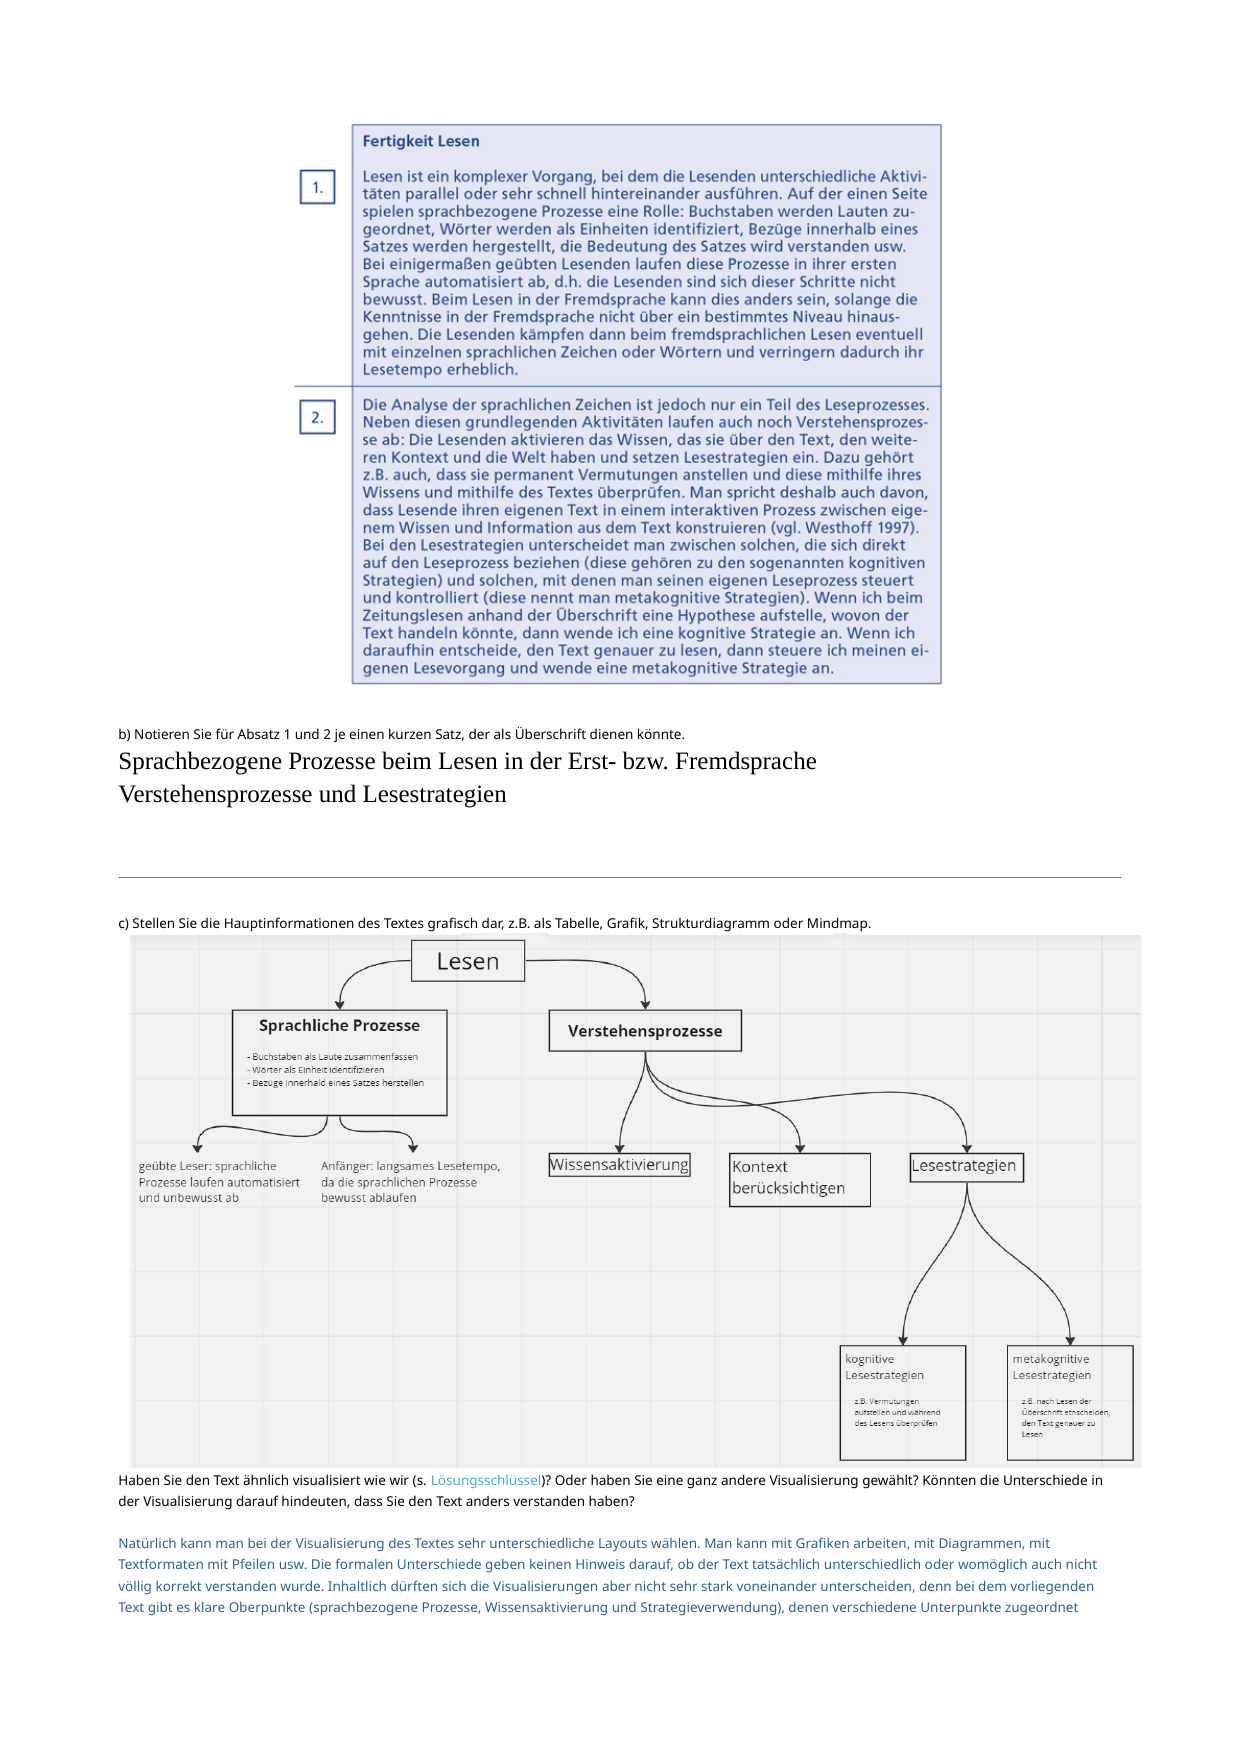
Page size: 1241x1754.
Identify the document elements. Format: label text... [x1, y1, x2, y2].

text b) Notieren Sie für Absatz 1 und 2 je einen kurzen Satz, der als Überschrift dienen könnte. [118, 725, 1122, 744]
text Natürlich kann man bei der Visualisierung des Textes sehr unterschiedliche Layouts wählen. Man kann mit Grafiken arbeiten, mit Diagrammen, mit Textformaten mit Pfeilen usw. Die formalen Unterschiede geben keinen Hinweis darauf, ob der Text tatsächlich unterschiedlich oder womöglich auch nicht völlig korrekt verstanden wurde. Inhaltlich dürften sich die Visualisierungen aber nicht sehr stark voneinander unterscheiden, denn bei dem vorliegenden Text gibt es klare Oberpunkte (sprachbezogene Prozesse, Wissensaktivierung und Strategieverwendung), denen verschiedene Unterpunkte zugeordnet [118, 1534, 1122, 1616]
picture [292, 118, 949, 688]
text Verstehensprozesse und Lesestrategien [118, 779, 1122, 808]
text Sprachbezogene Prozesse beim Lesen in der Erst- bzw. Fremdsprache [118, 746, 1122, 775]
text c) Stellen Sie die Hauptinformationen des Textes grafisch dar, z.B. als Tabelle, Grafik, Strukturdiagramm oder Mindmap. [118, 914, 1122, 933]
text Haben Sie den Text ähnlich visualisiert wie wir (s. Lösungsschlüssel)? Oder haben Sie eine ganz andere Visualisierung gewählt? Könnten die Unterschiede in der Visualisierung darauf hindeuten, dass Sie den Text anders verstanden haben? [118, 936, 1122, 1510]
picture [130, 933, 1142, 1468]
